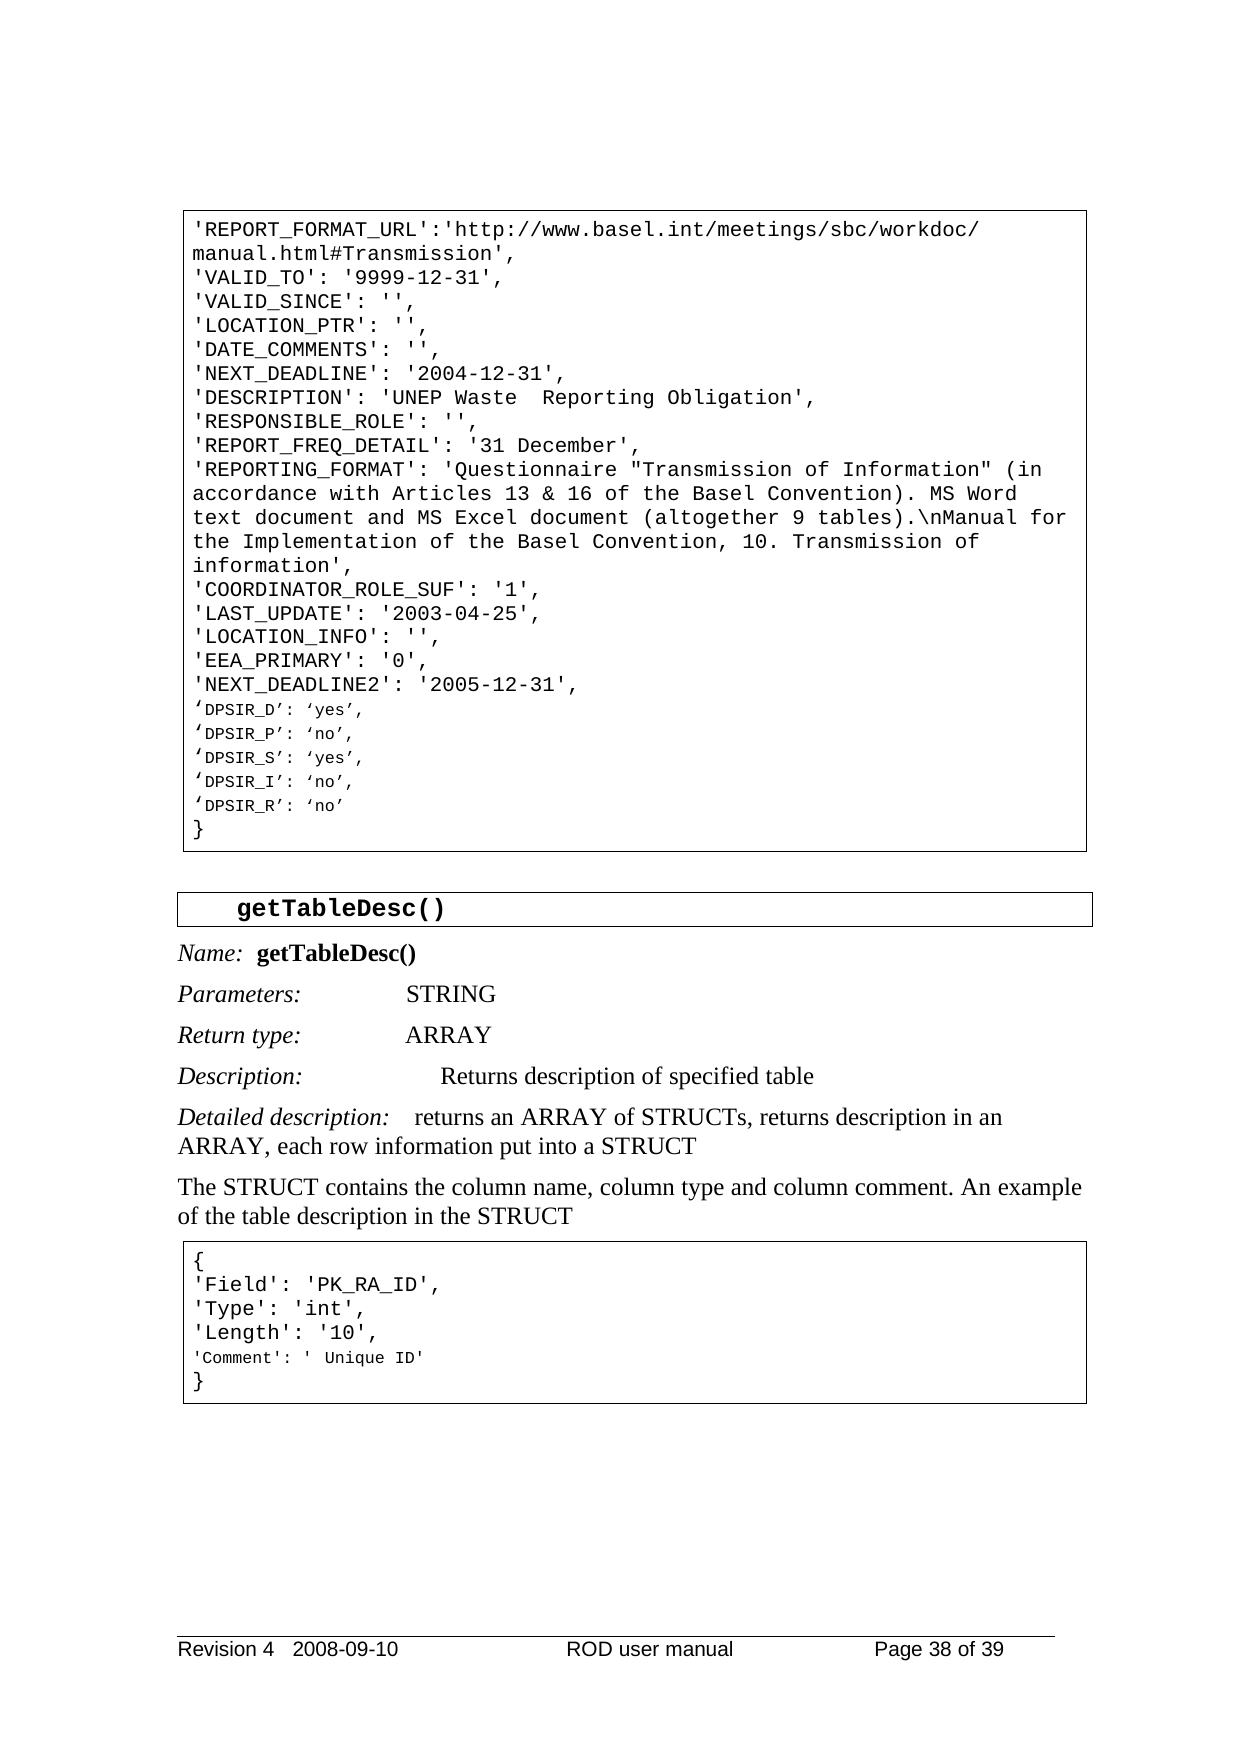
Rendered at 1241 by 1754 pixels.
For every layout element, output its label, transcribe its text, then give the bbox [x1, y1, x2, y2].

text 'REPORT_FREQ_DETAIL': '31 December', [184, 426, 1086, 450]
text Parameters: STRING [177, 979, 1092, 1008]
text 'COORDINATOR_ROLE_SUF': '1', [184, 569, 1086, 593]
text 'Type': 'int', [184, 1289, 1086, 1313]
text ‘DPSIR_P’: ‘no’, [184, 713, 1086, 737]
text getTableDesc() [178, 893, 1092, 926]
text 'EEA_PRIMARY': '0', [184, 641, 1086, 665]
text 'LOCATION_INFO': '', [184, 617, 1086, 641]
text } [184, 809, 1086, 851]
text 'LAST_UPDATE': '2003-04-25', [184, 593, 1086, 617]
text 'VALID_TO': '9999-12-31', [184, 258, 1086, 282]
text 'DATE_COMMENTS': '', [184, 330, 1086, 354]
text Description: Returns description of specified table [177, 1061, 1092, 1090]
text Detailed description: returns an ARRAY of STRUCTs, returns description in an ARRAY, each row information put into a STRUCT [177, 1102, 1092, 1160]
text Return type: ARRAY [177, 1020, 1092, 1049]
text ‘DPSIR_D’: ‘yes’, [184, 689, 1086, 713]
text The STRUCT contains the column name, column type and column comment. An example of the table description in the STRUCT [177, 1171, 1092, 1229]
text { [184, 1242, 1086, 1265]
text 'Length': '10', [184, 1313, 1086, 1337]
text 'LOCATION_PTR': '', [184, 306, 1086, 330]
text 'REPORTING_FORMAT': 'Questionnaire "Transmission of Information" (in accordance with Articles 13 & 16 of the Basel Convention). MS Word text document and MS Excel document (altogether 9 tables).\nManual for the Implementation of the Basel Convention, 10. Transmission of information', [184, 450, 1086, 569]
text 'REPORT_FORMAT_URL':'http://www.basel.int/meetings/sbc/workdoc/manual.html#Transmission', [184, 211, 1086, 258]
text 'VALID_SINCE': '', [184, 282, 1086, 306]
text 'RESPONSIBLE_ROLE': '', [184, 402, 1086, 426]
text ‘DPSIR_R’: ‘no’ [184, 785, 1086, 809]
text 'NEXT_DEADLINE2': '2005-12-31', [184, 665, 1086, 689]
text 'NEXT_DEADLINE': '2004-12-31', [184, 354, 1086, 378]
text 'DESCRIPTION': 'UNEP Waste Reporting Obligation', [184, 378, 1086, 402]
text Name: getTableDesc() [177, 938, 1092, 967]
text 'Comment': ' Unique ID' [184, 1337, 1086, 1361]
text ‘DPSIR_S’: ‘yes’, [184, 737, 1086, 761]
text 'Field': 'PK_RA_ID', [184, 1265, 1086, 1289]
text ‘DPSIR_I’: ‘no’, [184, 761, 1086, 785]
text } [184, 1361, 1086, 1403]
